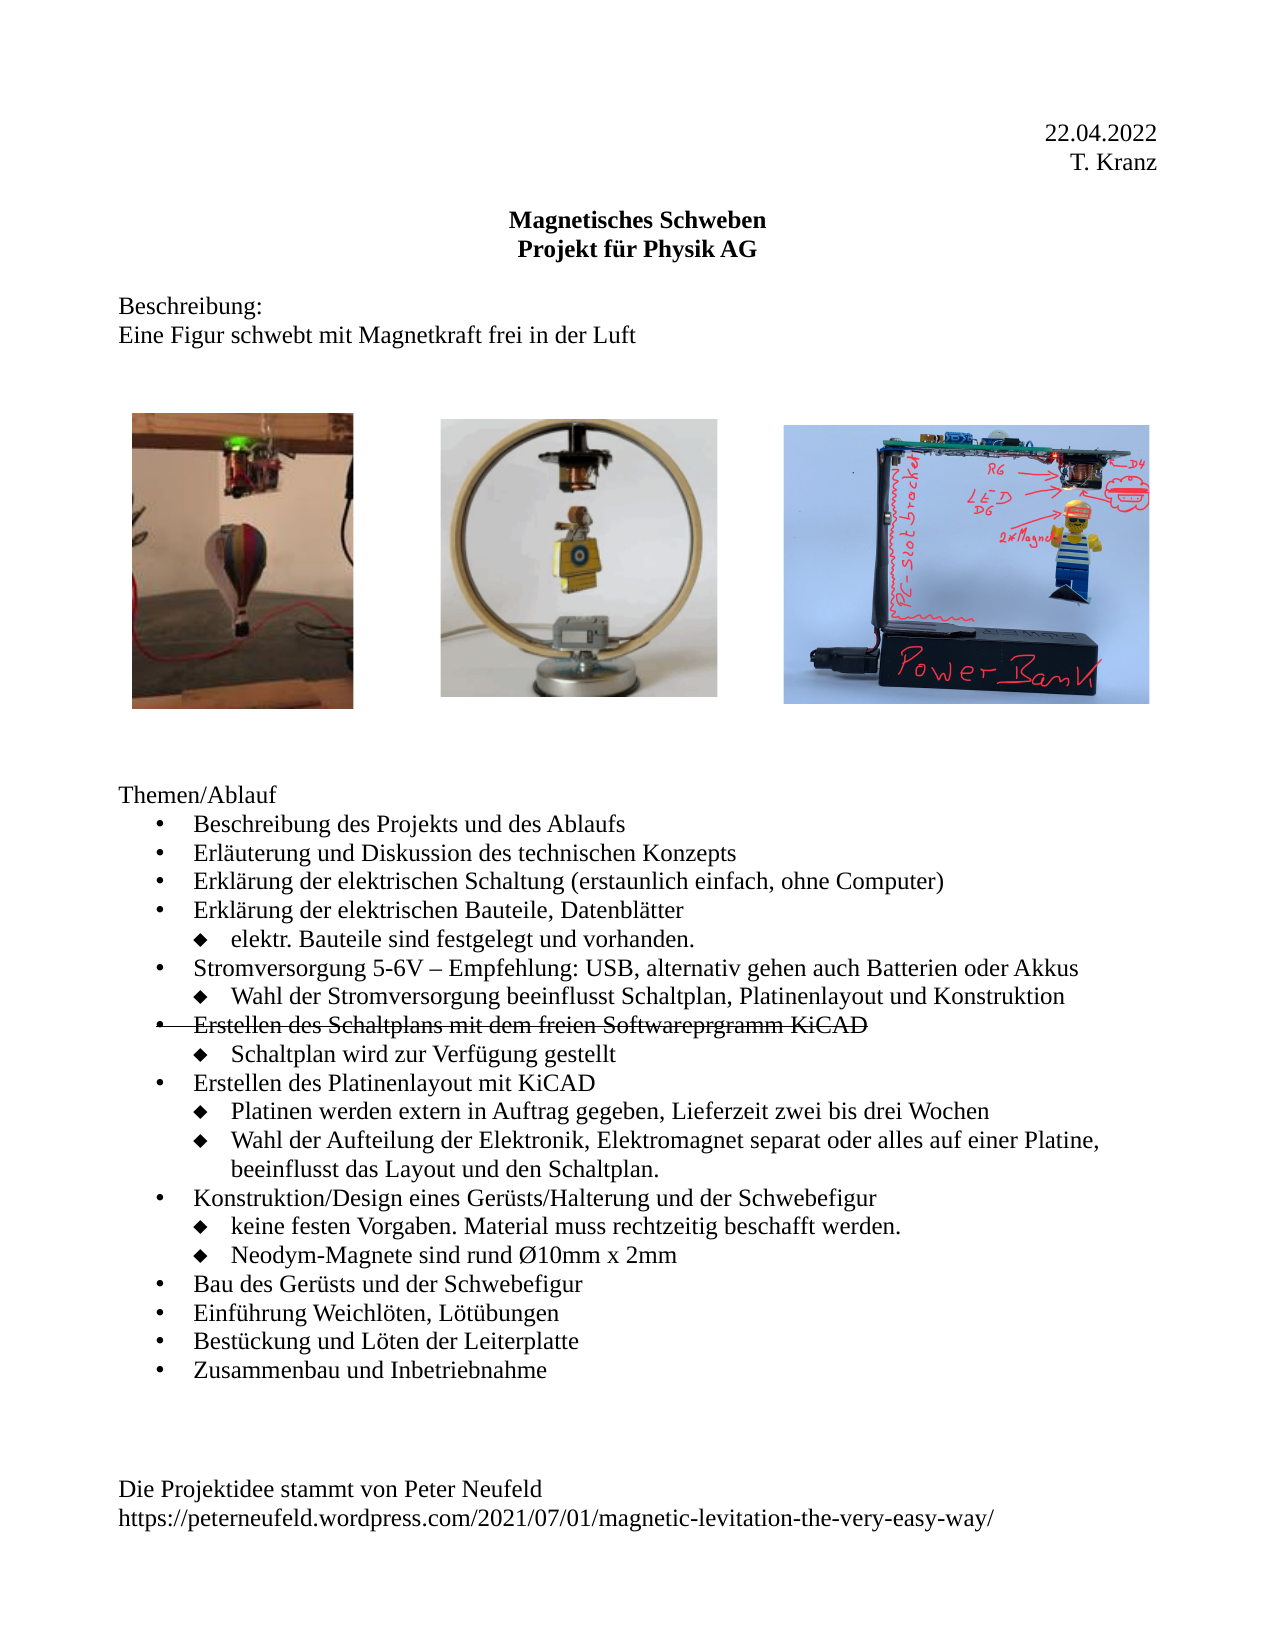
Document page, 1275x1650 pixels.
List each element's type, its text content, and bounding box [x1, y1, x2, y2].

list Neodym-Magnete sind rund Ø10mm x 2mm [193, 1240, 1157, 1269]
text Magnetisches Schweben [118, 205, 1157, 234]
list Zusammenbau und Inbetriebnahme [156, 1355, 1157, 1384]
list Erklärung der elektrischen Bauteile, Datenblätter [156, 895, 1157, 924]
list keine festen Vorgaben. Material muss rechtzeitig beschafft werden. [193, 1211, 1157, 1240]
list Schaltplan wird zur Verfügung gestellt [193, 1039, 1157, 1068]
list Erläuterung und Diskussion des technischen Konzepts [156, 838, 1157, 866]
picture [783, 425, 1150, 704]
list Bestückung und Löten der Leiterplatte [156, 1326, 1157, 1355]
list Wahl der Aufteilung der Elektronik, Elektromagnet separat oder alles auf einer Platine, beeinflusst das Layout und den Schaltplan. [193, 1125, 1157, 1183]
list Erstellen des Schaltplans mit dem freien Softwareprgramm KiCAD [156, 1010, 1157, 1039]
list Stromversorgung 5-6V – Empfehlung: USB, alternativ gehen auch Batterien oder Akkus [156, 953, 1157, 981]
text Projekt für Physik AG [118, 234, 1157, 263]
list Erstellen des Platinenlayout mit KiCAD [156, 1068, 1157, 1096]
list Bau des Gerüsts und der Schwebefigur [156, 1269, 1157, 1298]
picture [132, 413, 354, 709]
list elektr. Bauteile sind festgelegt und vorhanden. [193, 924, 1157, 953]
text Themen/Ablauf [118, 780, 1157, 809]
text Eine Figur schwebt mit Magnetkraft frei in der Luft [118, 320, 1157, 349]
list Erklärung der elektrischen Schaltung (erstaunlich einfach, ohne Computer) [156, 866, 1157, 895]
text Beschreibung: [118, 291, 1157, 320]
list Platinen werden extern in Auftrag gegeben, Lieferzeit zwei bis drei Wochen [193, 1096, 1157, 1125]
picture [440, 419, 718, 697]
list Einführung Weichlöten, Lötübungen [156, 1298, 1157, 1326]
list Beschreibung des Projekts und des Ablaufs [156, 809, 1157, 838]
list Konstruktion/Design eines Gerüsts/Halterung und der Schwebefigur [156, 1183, 1157, 1211]
list Wahl der Stromversorgung beeinflusst Schaltplan, Platinenlayout und Konstruktion [193, 981, 1157, 1010]
